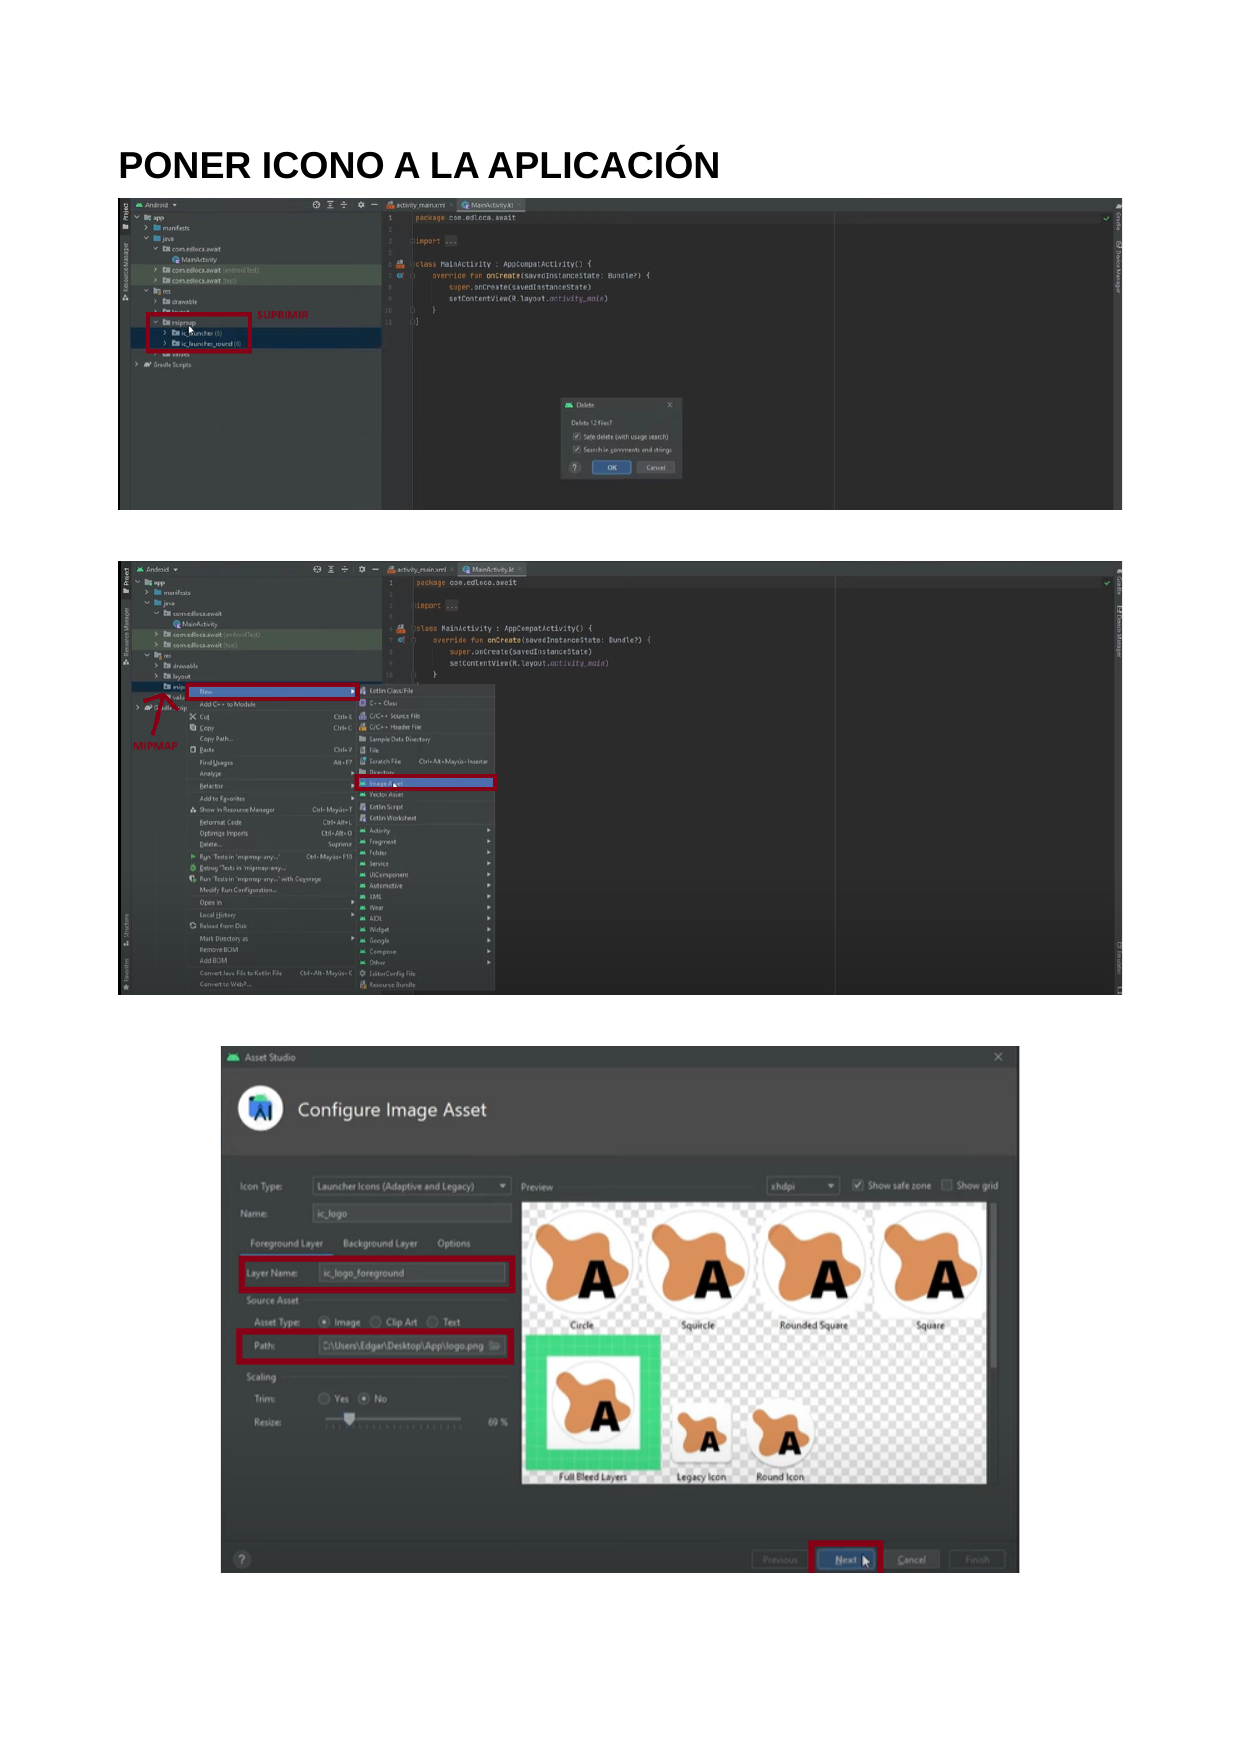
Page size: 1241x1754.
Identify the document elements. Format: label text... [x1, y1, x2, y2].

subtitle PONER ICONO A LA APLICACIÓN [118, 143, 1122, 186]
picture [220, 1046, 1020, 1573]
picture [118, 198, 1123, 510]
picture [118, 561, 1123, 995]
